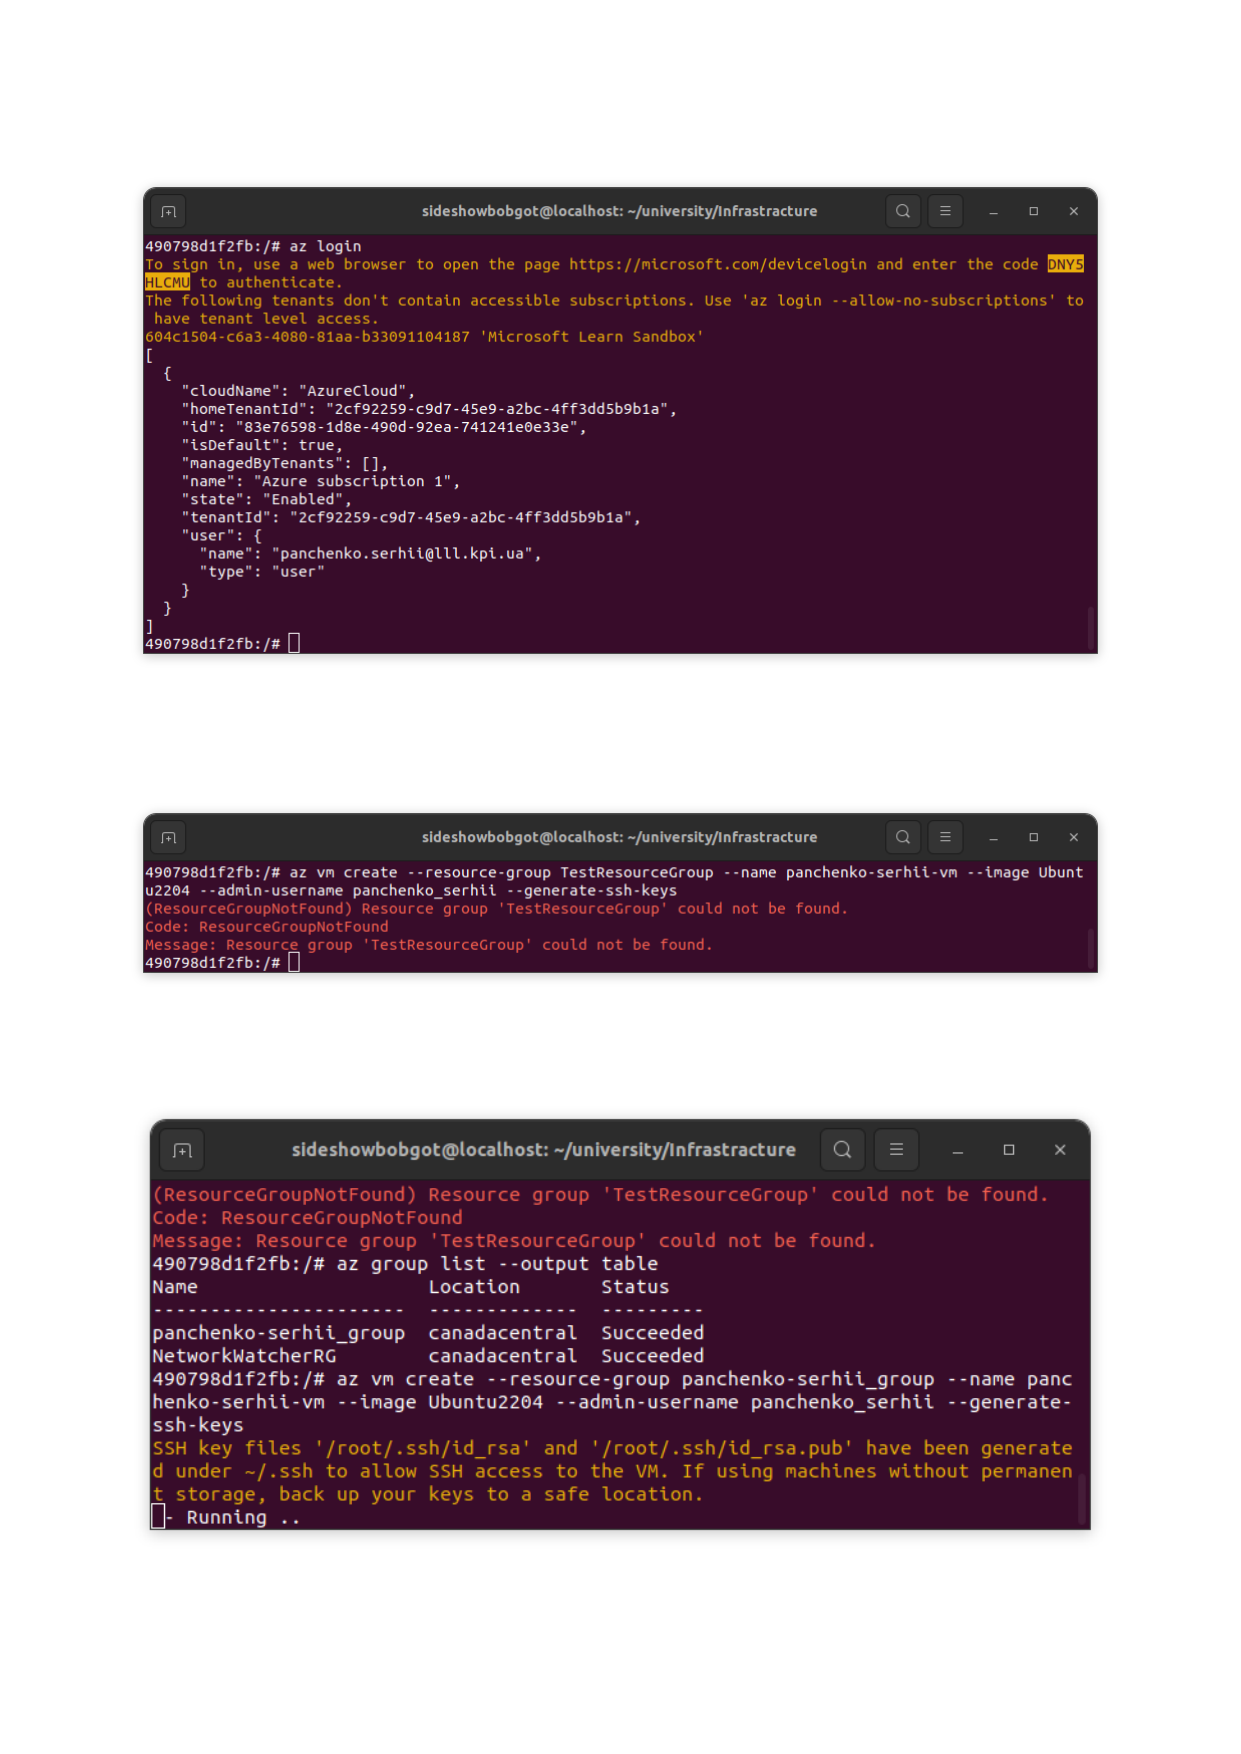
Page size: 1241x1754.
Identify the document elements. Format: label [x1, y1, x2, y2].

picture [118, 1091, 1123, 1566]
picture [118, 165, 1123, 682]
picture [118, 791, 1123, 1001]
